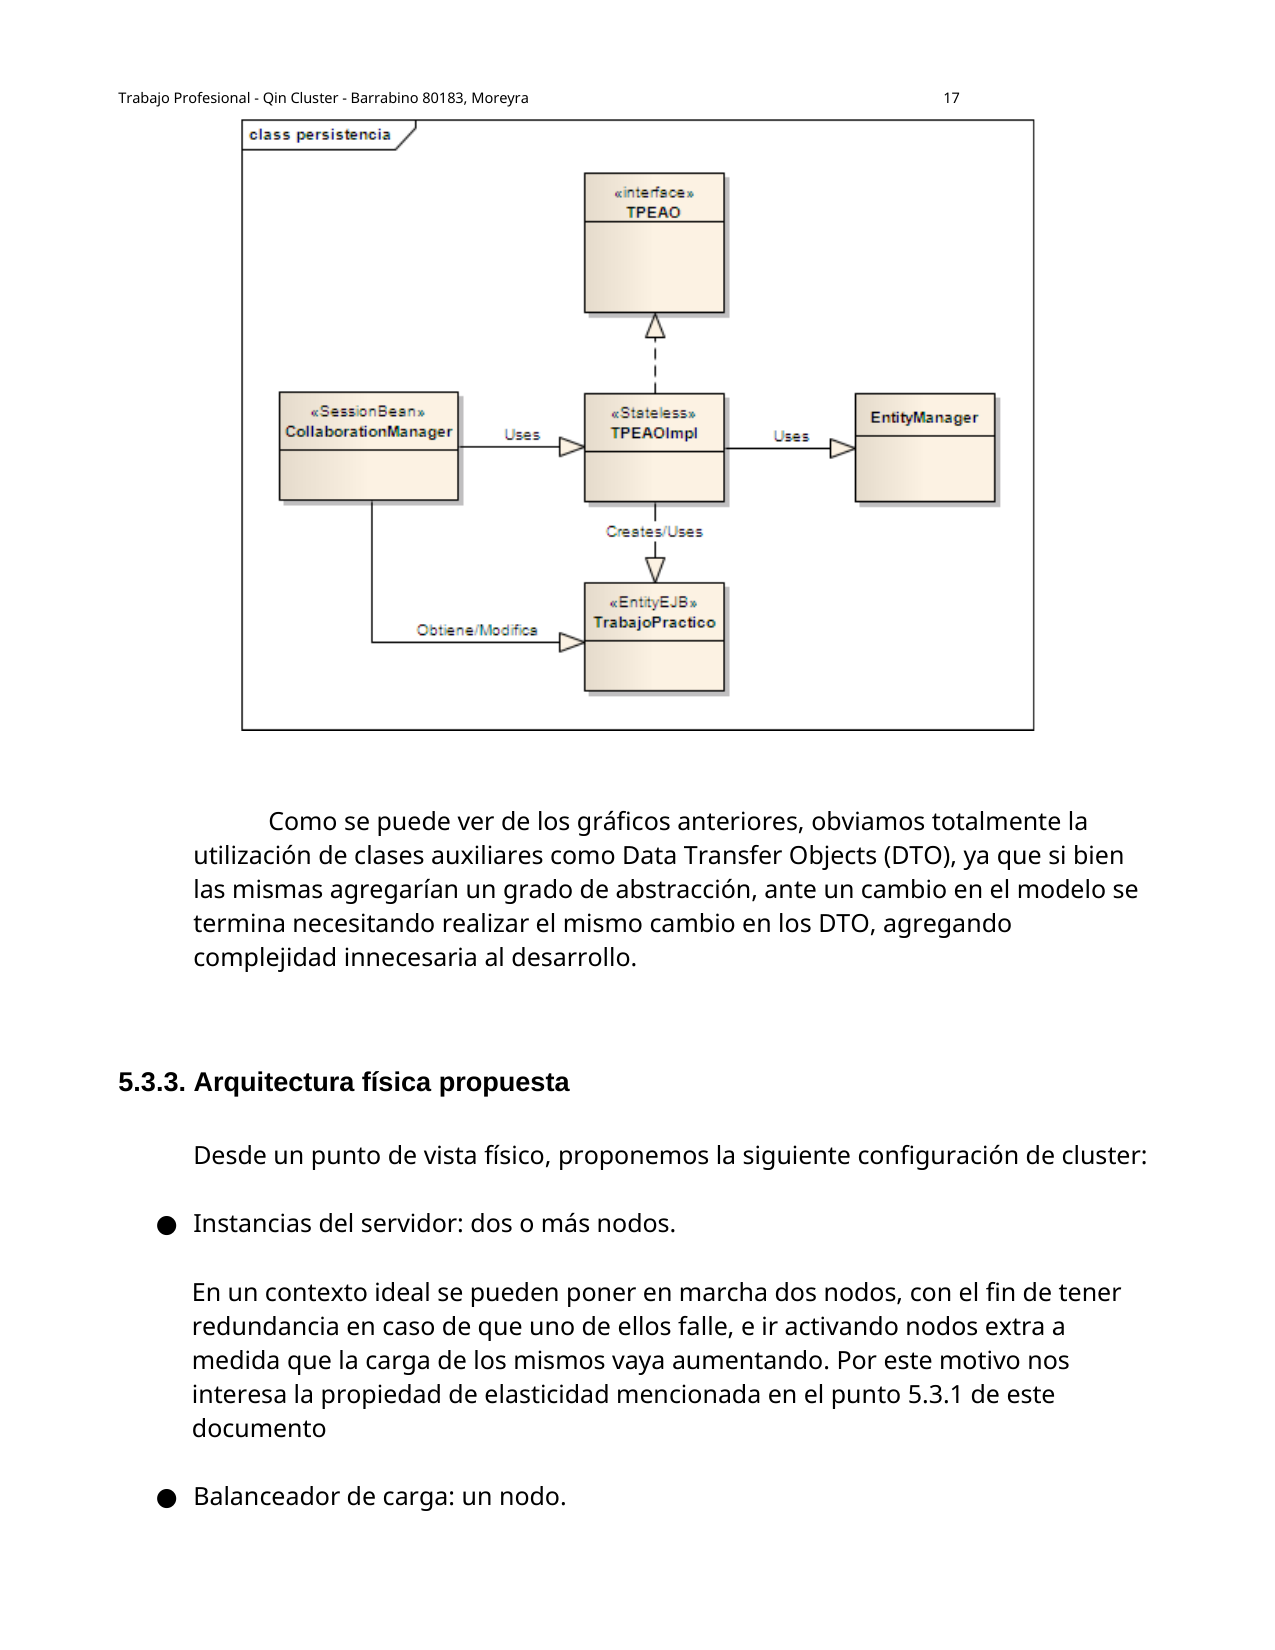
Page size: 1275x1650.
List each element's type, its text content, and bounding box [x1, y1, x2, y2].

picture [240, 118, 1035, 731]
text Desde un punto de vista físico, proponemos la siguiente configuración de cluster: [118, 1138, 1157, 1172]
list Instancias del servidor: dos o más nodos. [177, 1206, 1157, 1240]
text Como se puede ver de los gráficos anteriores, obviamos totalmente la utilización de clases auxiliares como Data Transfer Objects (DTO), ya que si bien las mismas agregarían un grado de abstracción, ante un cambio en el modelo se termina necesitando realizar el mismo cambio en los DTO, agregando complejidad innecesaria al desarrollo. [193, 804, 1157, 974]
text En un contexto ideal se pueden poner en marcha dos nodos, con el fin de tener redundancia en caso de que uno de ellos falle, e ir activando nodos extra a medida que la carga de los mismos vaya aumentando. Por este motivo nos interesa la propiedad de elasticidad mencionada en el punto 5.3.1 de este documento [192, 1240, 1157, 1444]
subtitle 5.3.3. Arquitectura física propuesta [118, 1067, 1157, 1098]
list Balanceador de carga: un nodo. [156, 1478, 1157, 1513]
